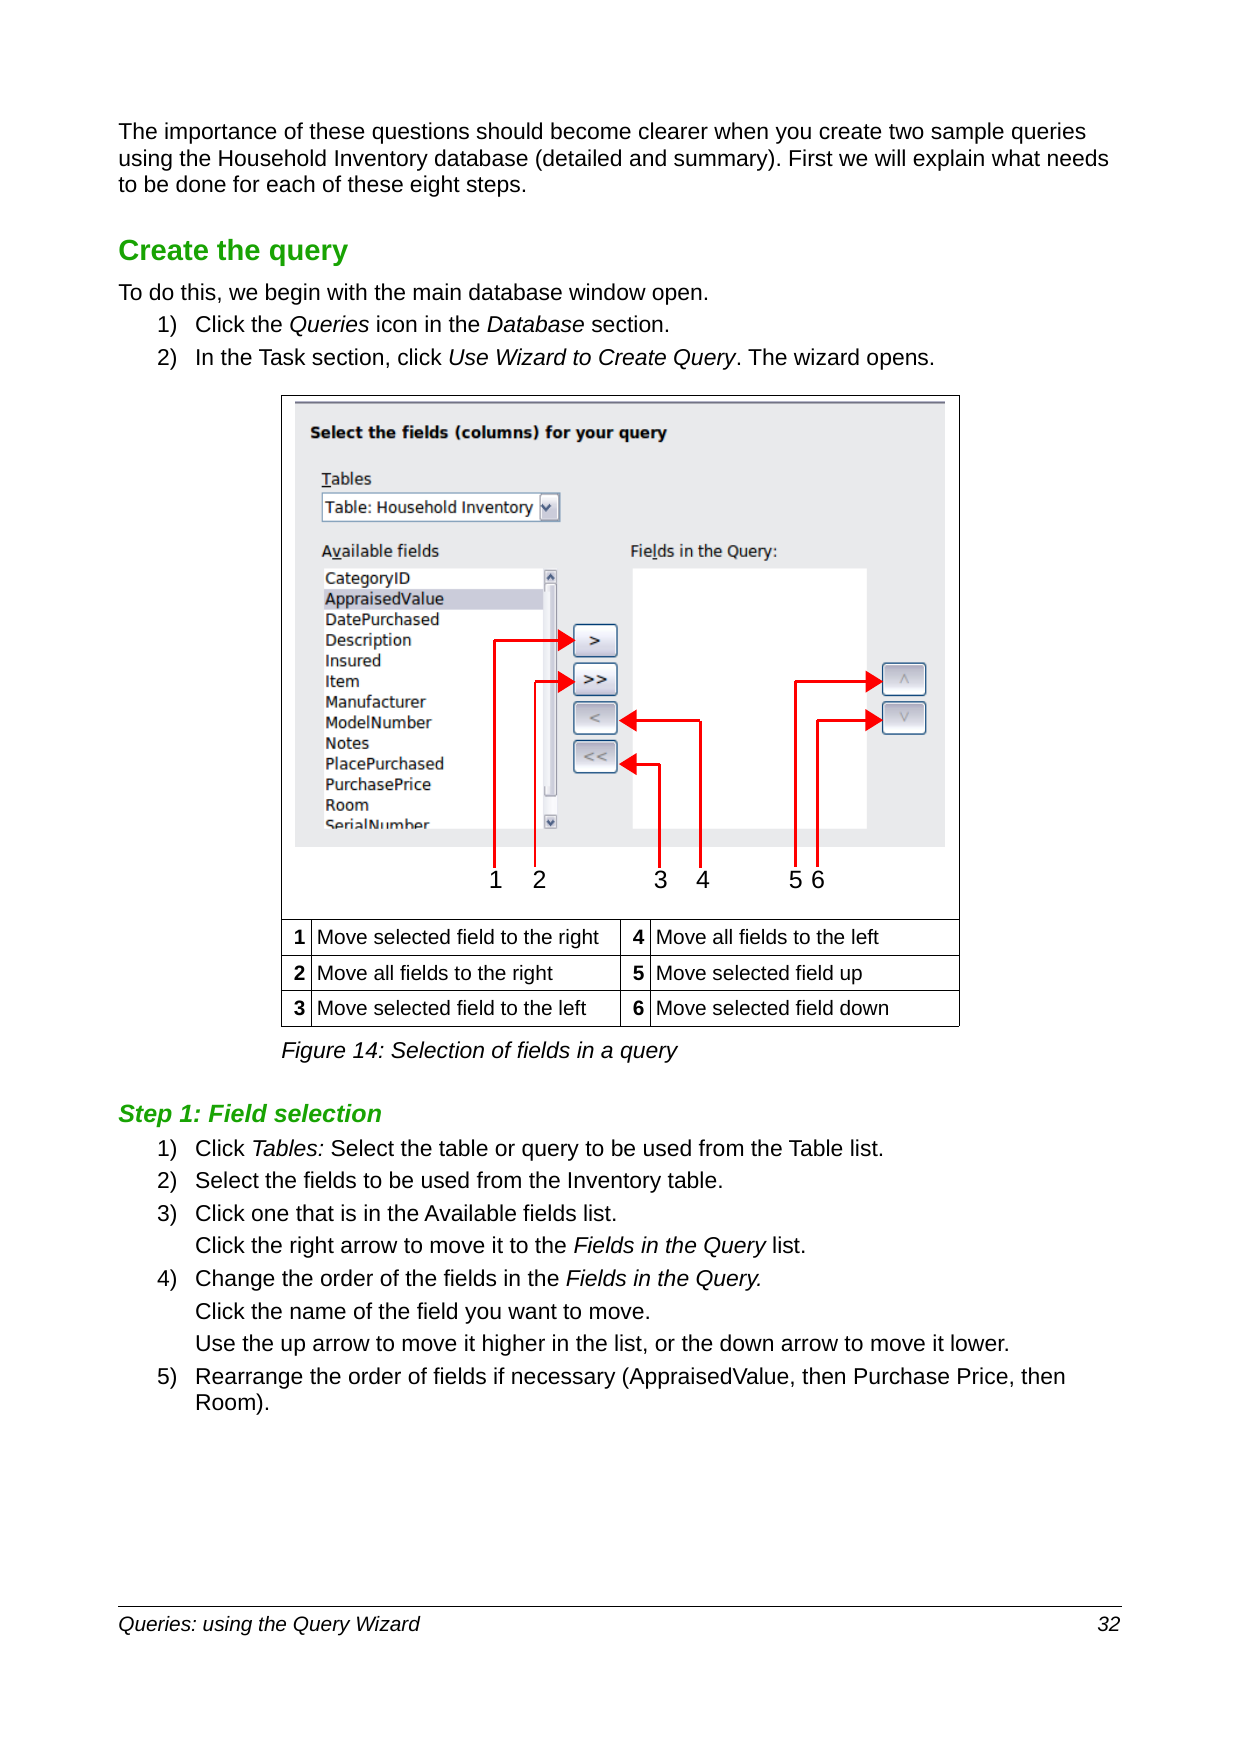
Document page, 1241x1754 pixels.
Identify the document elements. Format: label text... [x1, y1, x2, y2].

subtitle Create the query [118, 233, 1122, 266]
table_cell Move selected field to the left [312, 991, 620, 1026]
list To do this, we begin with the main database window open. [118, 279, 1122, 305]
list Rearrange the order of fields if necessary (AppraisedValue, then Purchase Price, then Room). [177, 1363, 1122, 1416]
list Change the order of the fields in the Fields in the Query. [177, 1265, 1122, 1291]
text The importance of these questions should become clearer when you create two sample queries using the Household Inventory database (detailed and summary). First we will explain what needs to be done for each of these eight steps. [118, 118, 1122, 197]
table_cell 2 [282, 956, 311, 990]
table_cell 4 [621, 920, 650, 954]
list In the Task section, click Use Wizard to Create Query. The wizard opens. [177, 344, 1122, 370]
table_cell Move all fields to the left [651, 920, 959, 954]
list Click Tables: Select the table or query to be used from the Table list. [177, 1134, 1122, 1161]
table_header [282, 396, 959, 919]
list Click the Queries icon in the Database section. [177, 311, 1122, 338]
list Click the name of the field you want to move. [177, 1298, 1122, 1324]
list Click one that is in the Available fields list. [177, 1200, 1122, 1226]
table_cell Move selected field up [651, 956, 959, 990]
table_cell Move all fields to the right [312, 956, 620, 990]
table_cell 6 [621, 991, 650, 1026]
list Use the up arrow to move it higher in the list, or the down arrow to move it lower. [177, 1330, 1122, 1357]
subtitle Step 1: Field selection [118, 1099, 1122, 1128]
table_cell 1 [282, 920, 311, 954]
table_cell Move selected field to the right [312, 920, 620, 954]
list Select the fields to be used from the Inventory table. [177, 1167, 1122, 1193]
table_cell 5 [621, 956, 650, 990]
text Figure 14: Selection of fields in a query [281, 1037, 959, 1064]
picture [295, 401, 945, 847]
table_cell Move selected field down [651, 991, 959, 1026]
list Click the right arrow to move it to the Fields in the Query list. [177, 1232, 1122, 1259]
table_cell 3 [282, 991, 311, 1026]
